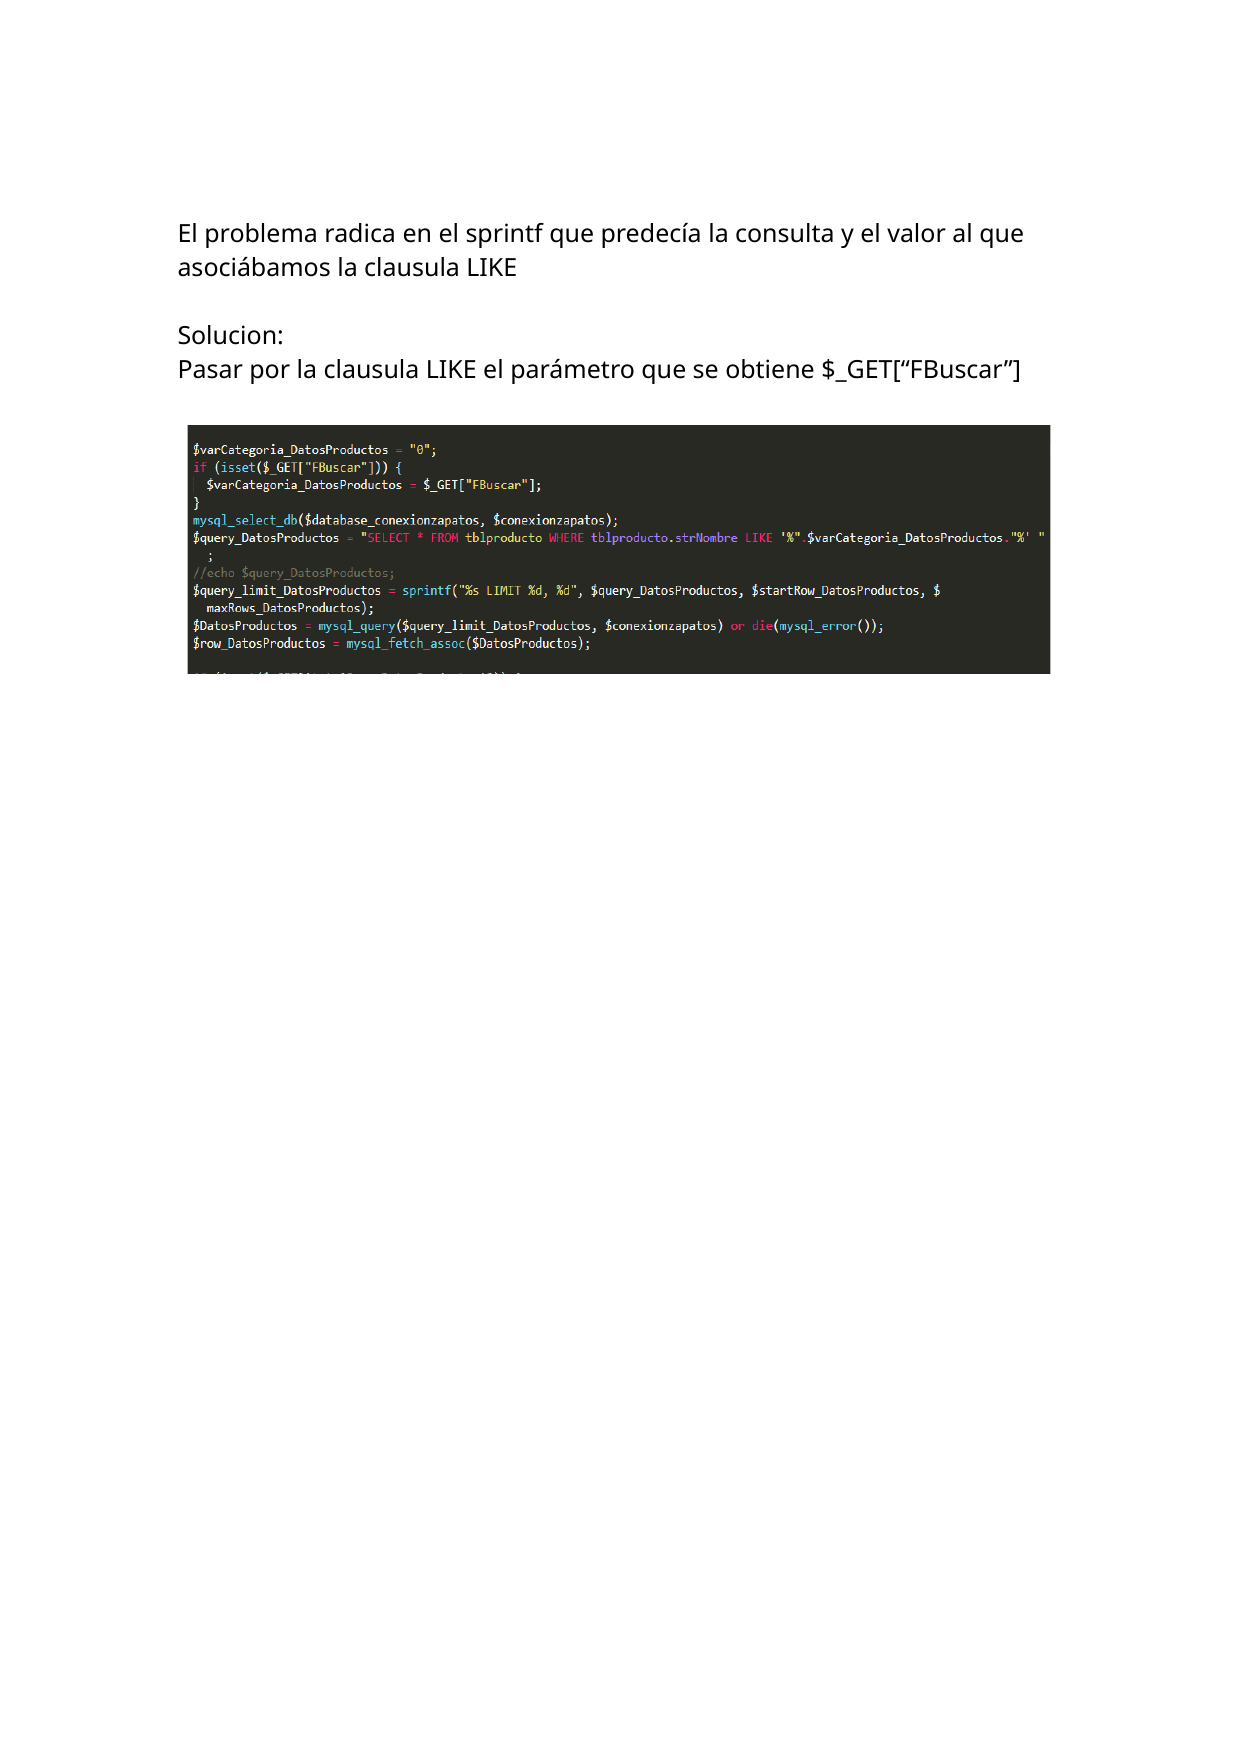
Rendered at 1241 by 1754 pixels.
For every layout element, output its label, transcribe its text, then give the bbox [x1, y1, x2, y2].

picture [187, 425, 1051, 674]
text El problema radica en el sprintf que predecía la consulta y el valor al que asociábamos la clausula LIKE [177, 216, 1063, 284]
text Solucion: [177, 318, 1063, 352]
text Pasar por la clausula LIKE el parámetro que se obtiene $_GET[“FBuscar”] [177, 352, 1063, 386]
